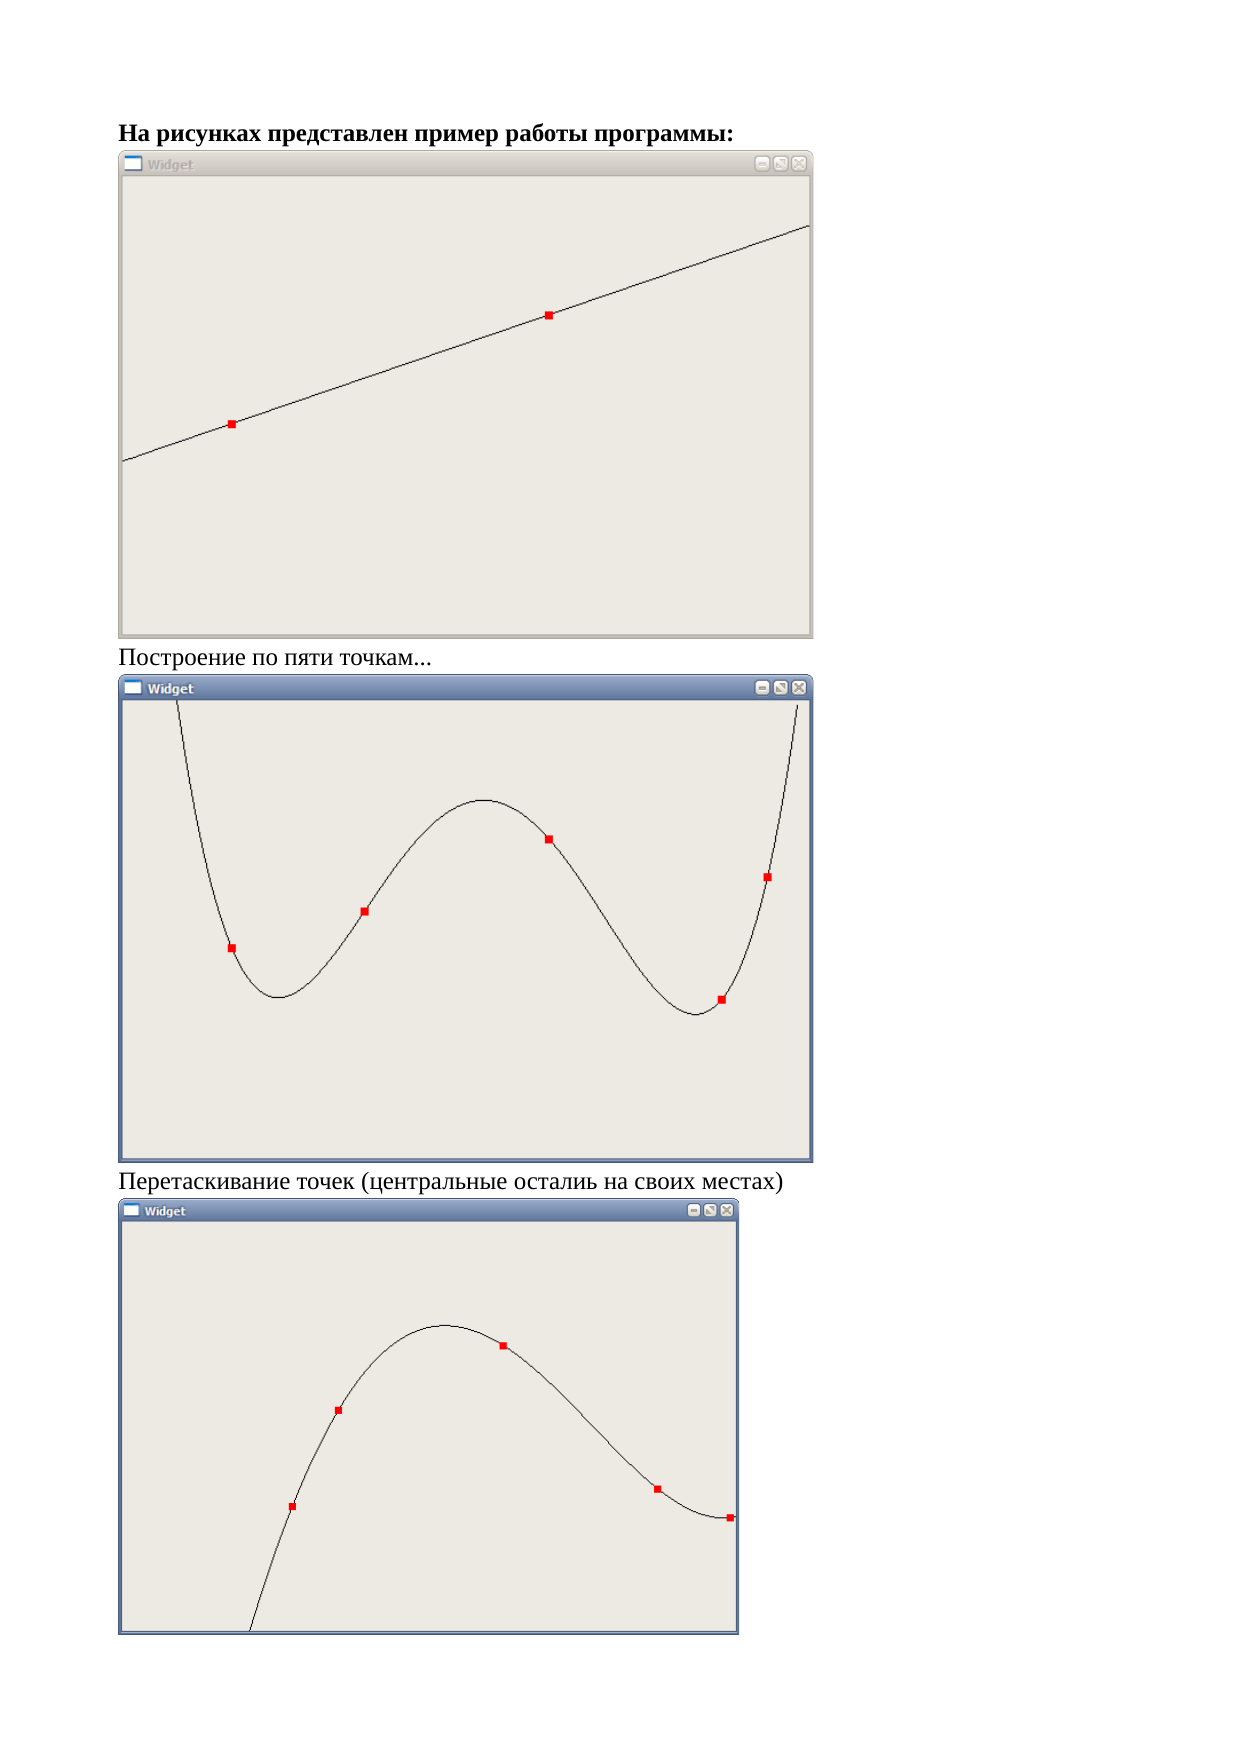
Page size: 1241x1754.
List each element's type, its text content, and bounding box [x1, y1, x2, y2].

text Перетаскивание точек (центральные осталиь на своих местах) [118, 1166, 1122, 1195]
text На рисунках представлен пример работы программы: [118, 118, 1122, 147]
picture [118, 1198, 740, 1635]
picture [118, 150, 814, 639]
picture [118, 674, 814, 1163]
text Построение по пяти точкам... [118, 642, 1122, 671]
